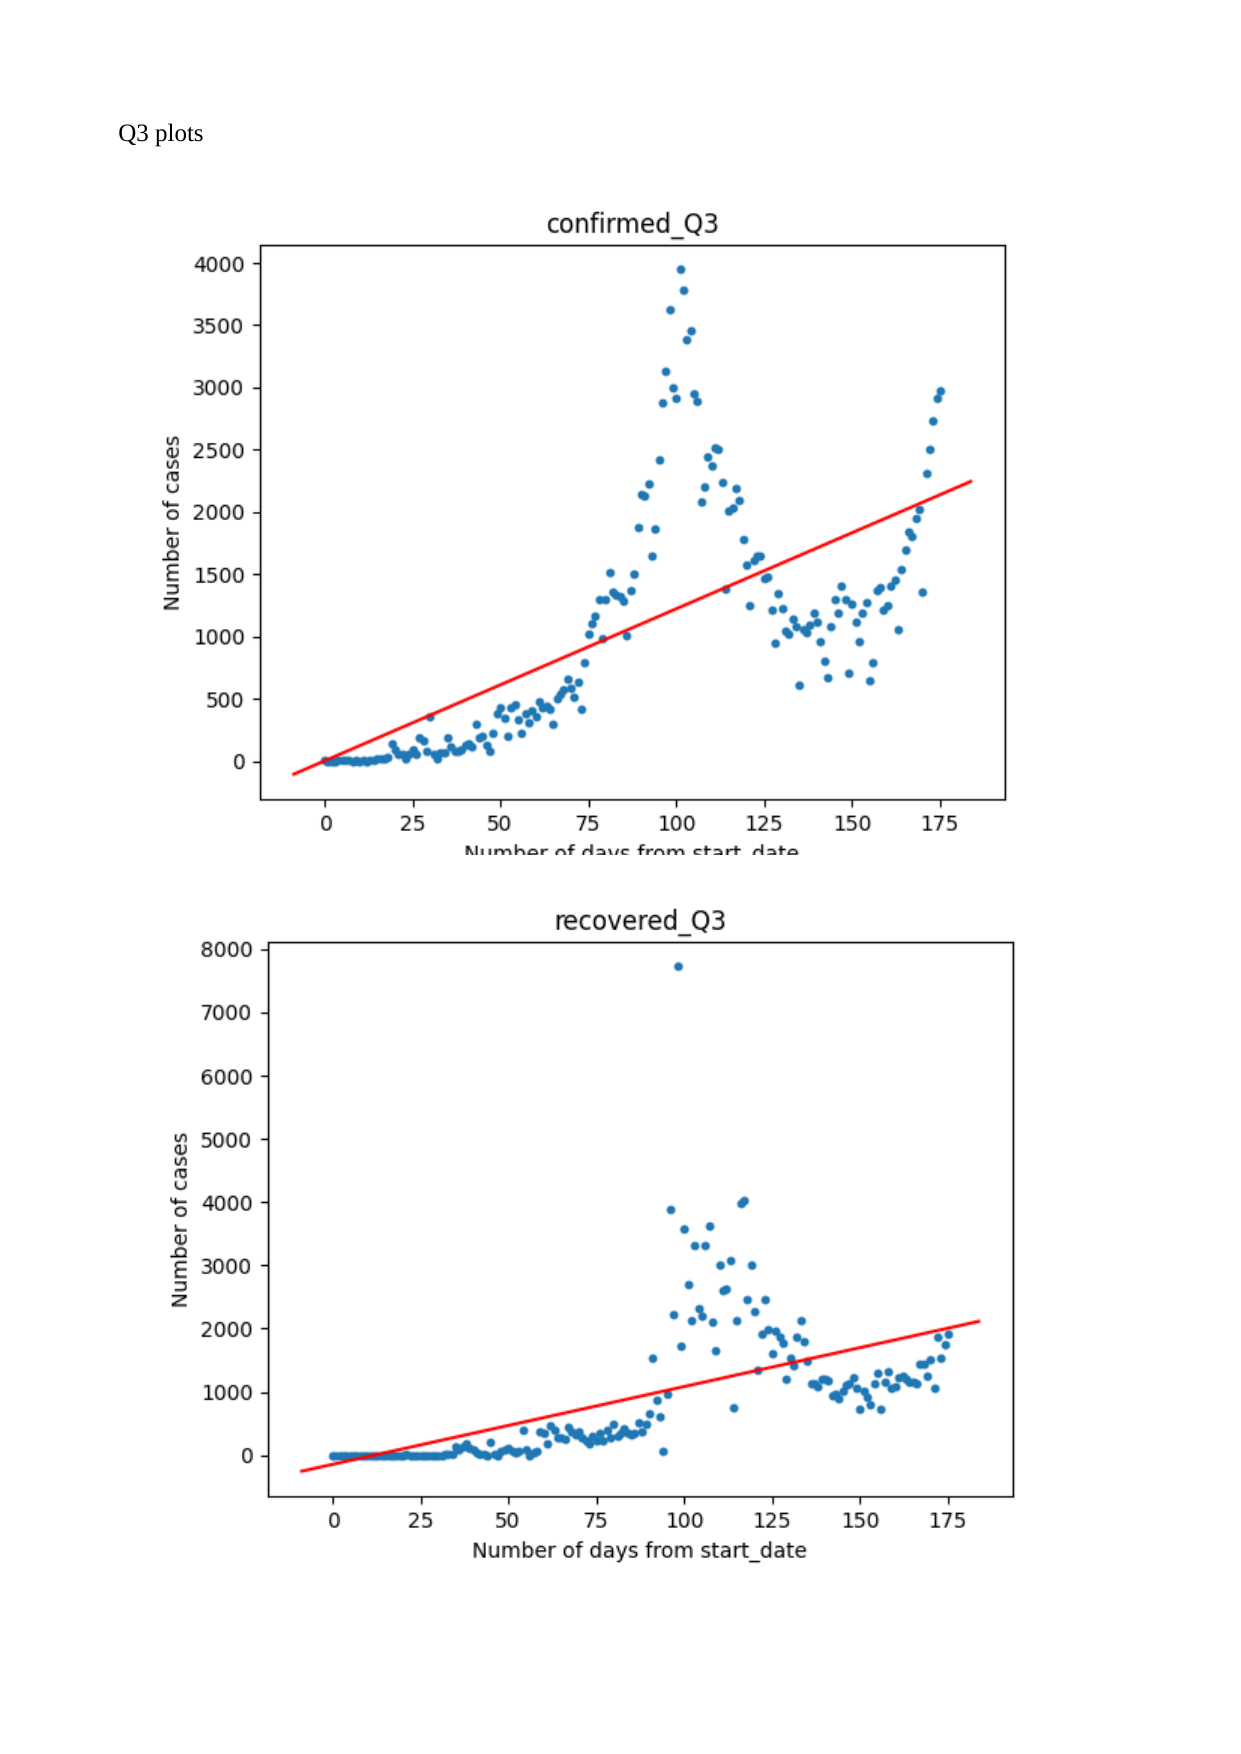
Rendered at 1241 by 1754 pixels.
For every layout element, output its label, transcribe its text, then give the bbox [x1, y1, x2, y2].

text Q3 plots [118, 118, 1122, 147]
picture [140, 158, 1109, 1576]
